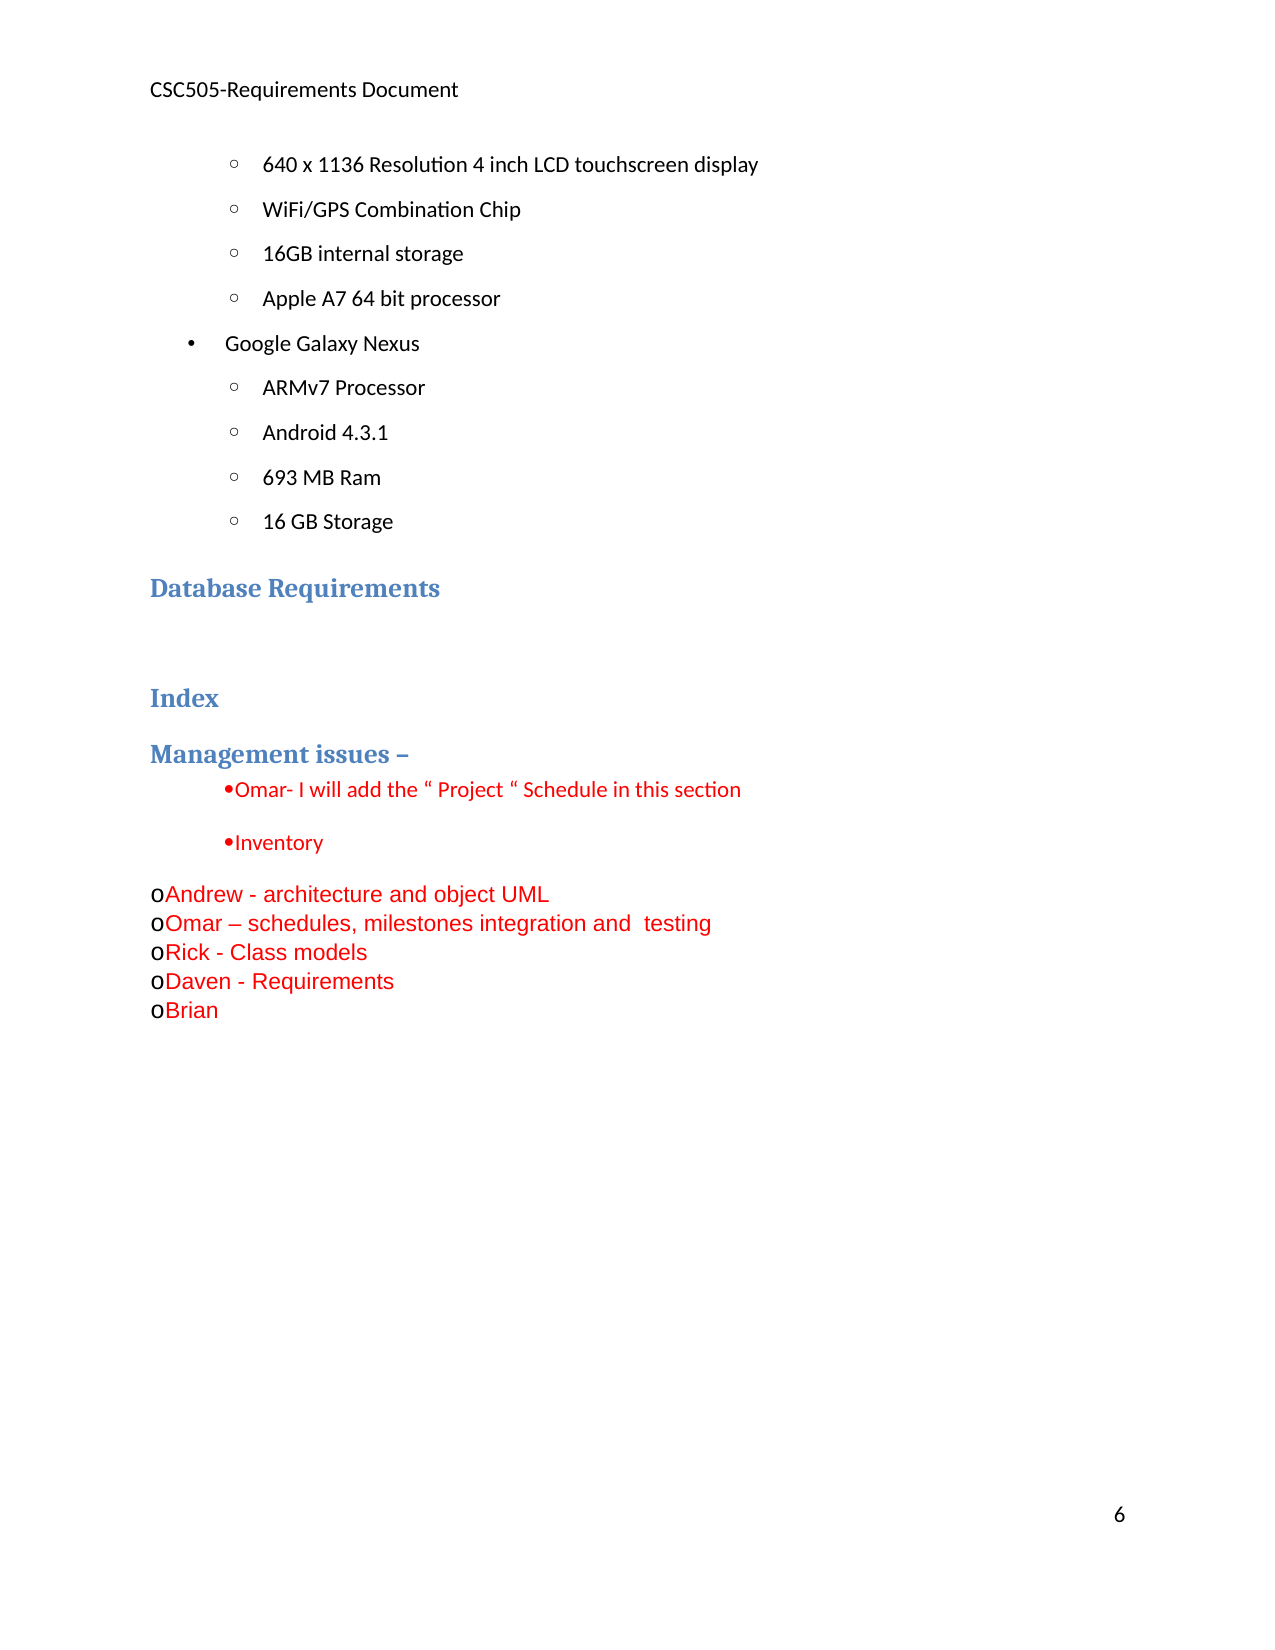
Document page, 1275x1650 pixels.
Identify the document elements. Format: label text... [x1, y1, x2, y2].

list WiFi/GPS Combination Chip [225, 195, 1125, 223]
list 693 MB Ram [225, 463, 1125, 491]
list Apple A7 64 bit processor [225, 284, 1125, 312]
list Andrew - architecture and object UML [150, 881, 1125, 910]
list 640 x 1136 Resolution 4 inch LCD touchscreen display [225, 150, 1125, 178]
list 16GB internal storage [225, 239, 1125, 267]
subtitle Management issues – [150, 739, 1125, 770]
list Inventory [225, 828, 1125, 856]
subtitle Database Requirements [150, 573, 1125, 604]
list Daven - Requirements [150, 968, 1125, 997]
list Omar- I will add the “ Project “ Schedule in this section [225, 775, 1125, 803]
list Brian [150, 997, 1125, 1026]
list Rick - Class models [150, 939, 1125, 968]
list 16 GB Storage [225, 507, 1125, 536]
list Google Galaxy Nexus [187, 329, 1125, 357]
list ARMv7 Processor [225, 373, 1125, 401]
subtitle Index [150, 683, 1125, 714]
list Omar – schedules, milestones integration and testing [150, 910, 1125, 939]
list Android 4.3.1 [225, 418, 1125, 446]
